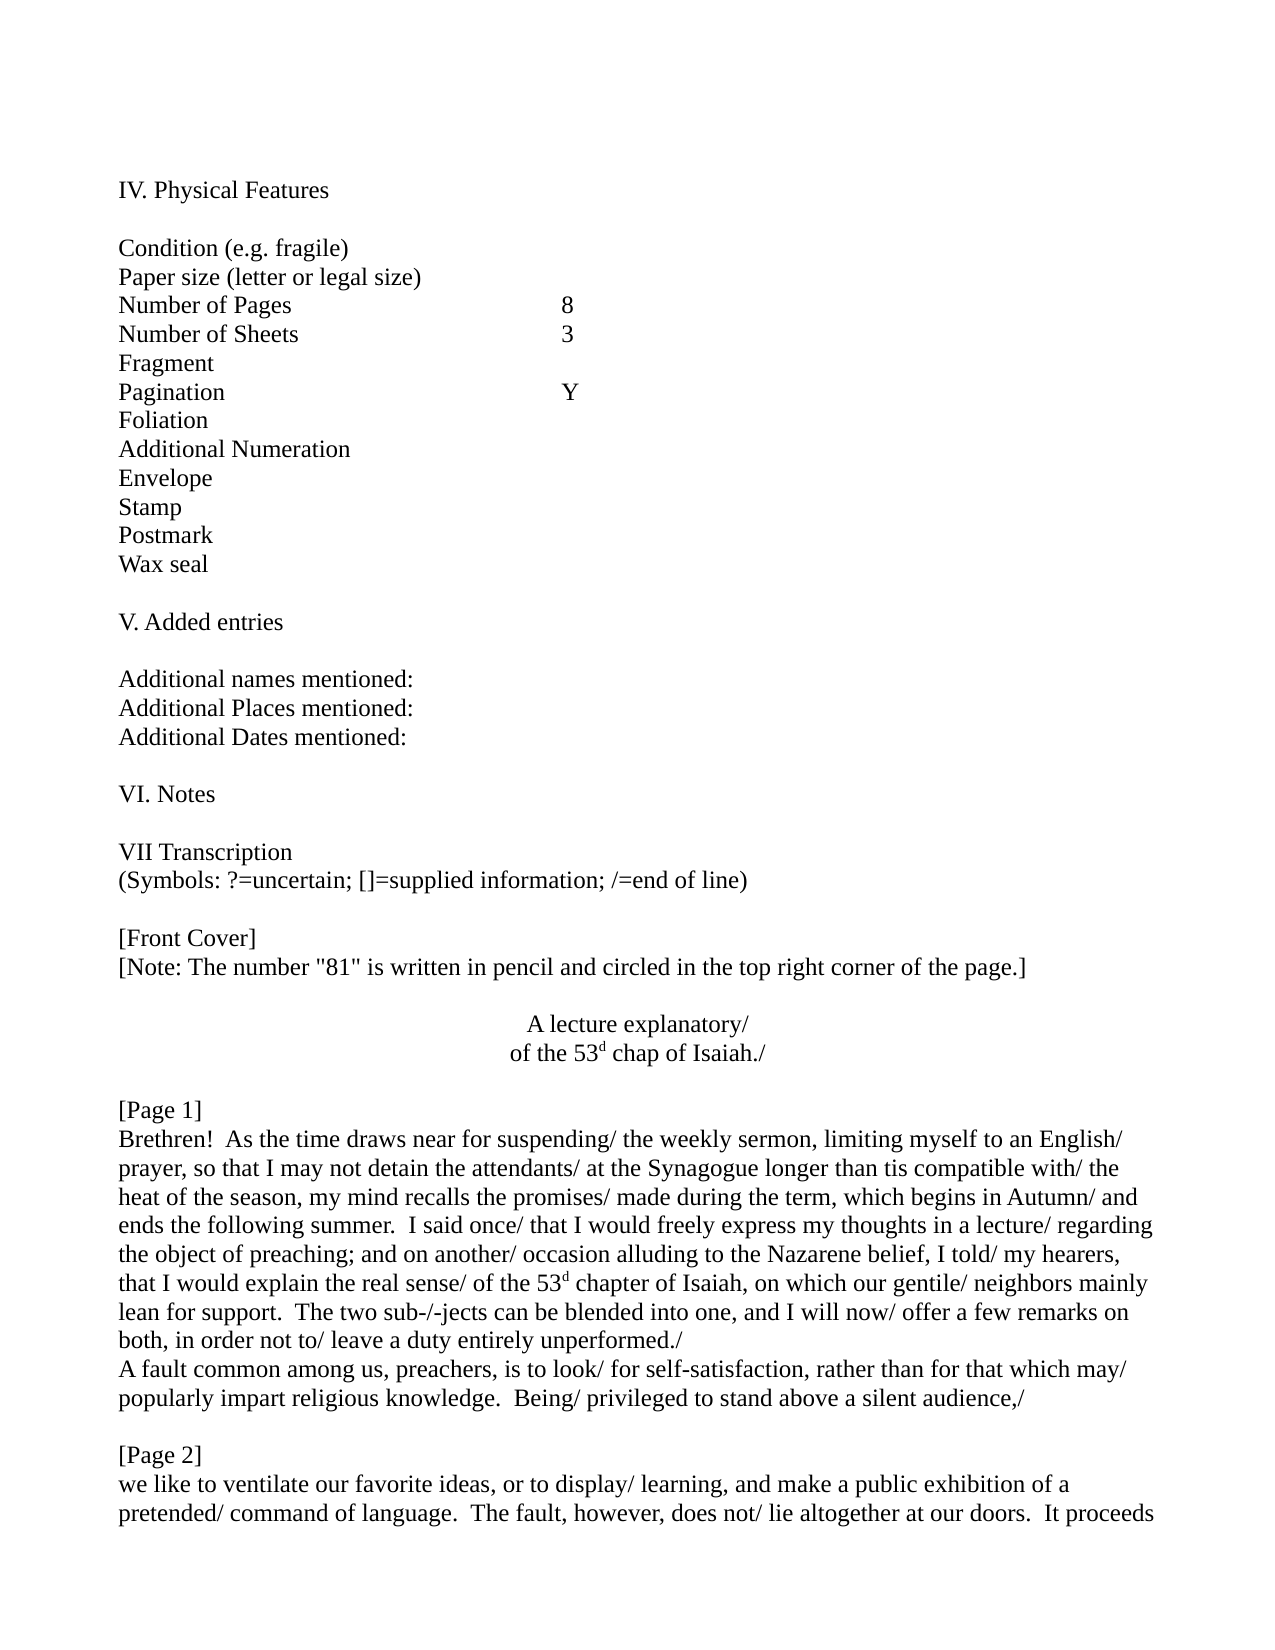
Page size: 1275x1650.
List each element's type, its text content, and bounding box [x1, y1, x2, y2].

text Number of Pages 8 [118, 291, 1157, 319]
text Stamp [118, 492, 1157, 521]
text A lecture explanatory/ [118, 1009, 1157, 1038]
text Envelope [118, 463, 1157, 492]
text [Page 2] [118, 1441, 1157, 1469]
text VI. Notes [118, 779, 1157, 808]
text [Page 1] [118, 1096, 1157, 1124]
text IV. Physical Features [118, 176, 1157, 204]
text Additional Places mentioned: [118, 693, 1157, 722]
text Additional names mentioned: [118, 664, 1157, 693]
text (Symbols: ?=uncertain; []=supplied information; /=end of line) [118, 866, 1157, 894]
text we like to ventilate our favorite ideas, or to display/ learning, and make a public exhibition of a pretended/ command of language. The fault, however, does not/ lie altogether at our doors. It proceeds [118, 1469, 1157, 1527]
text Paper size (letter or legal size) [118, 262, 1157, 291]
text Foliation [118, 406, 1157, 434]
text Brethren! As the time draws near for suspending/ the weekly sermon, limiting myself to an English/ prayer, so that I may not detain the attendants/ at the Synagogue longer than tis compatible with/ the heat of the season, my mind recalls the promises/ made during the term, which begins in Autumn/ and ends the following summer. I said once/ that I would freely express my thoughts in a lecture/ regarding the object of preaching; and on another/ occasion alluding to the Nazarene belief, I told/ my hearers, that I would explain the real sense/ of the 53d chapter of Isaiah, on which our gentile/ neighbors mainly lean for support. The two sub-/-jects can be blended into one, and I will now/ offer a few remarks on both, in order not to/ leave a duty entirely unperformed./ [118, 1124, 1157, 1354]
text Additional Numeration [118, 434, 1157, 463]
text Number of Sheets 3 [118, 319, 1157, 348]
text Pagination Y [118, 377, 1157, 406]
text Wax seal [118, 549, 1157, 578]
text Fragment [118, 348, 1157, 377]
text of the 53d chap of Isaiah./ [118, 1038, 1157, 1067]
text V. Added entries [118, 607, 1157, 636]
text [Note: The number "81" is written in pencil and circled in the top right corner of the page.] [118, 952, 1157, 981]
text VII Transcription [118, 837, 1157, 866]
text Postma rk [118, 521, 1157, 549]
text Condition (e.g. fragile) [118, 233, 1157, 262]
text Additional Dates mentioned: [118, 722, 1157, 751]
text A fault common among us, preachers, is to look/ for self-satisfaction, rather than for that which may/ popularly impart religious knowledge. Being/ privileged to stand above a silent audience,/ [118, 1354, 1157, 1412]
text [Front Cover] [118, 923, 1157, 952]
